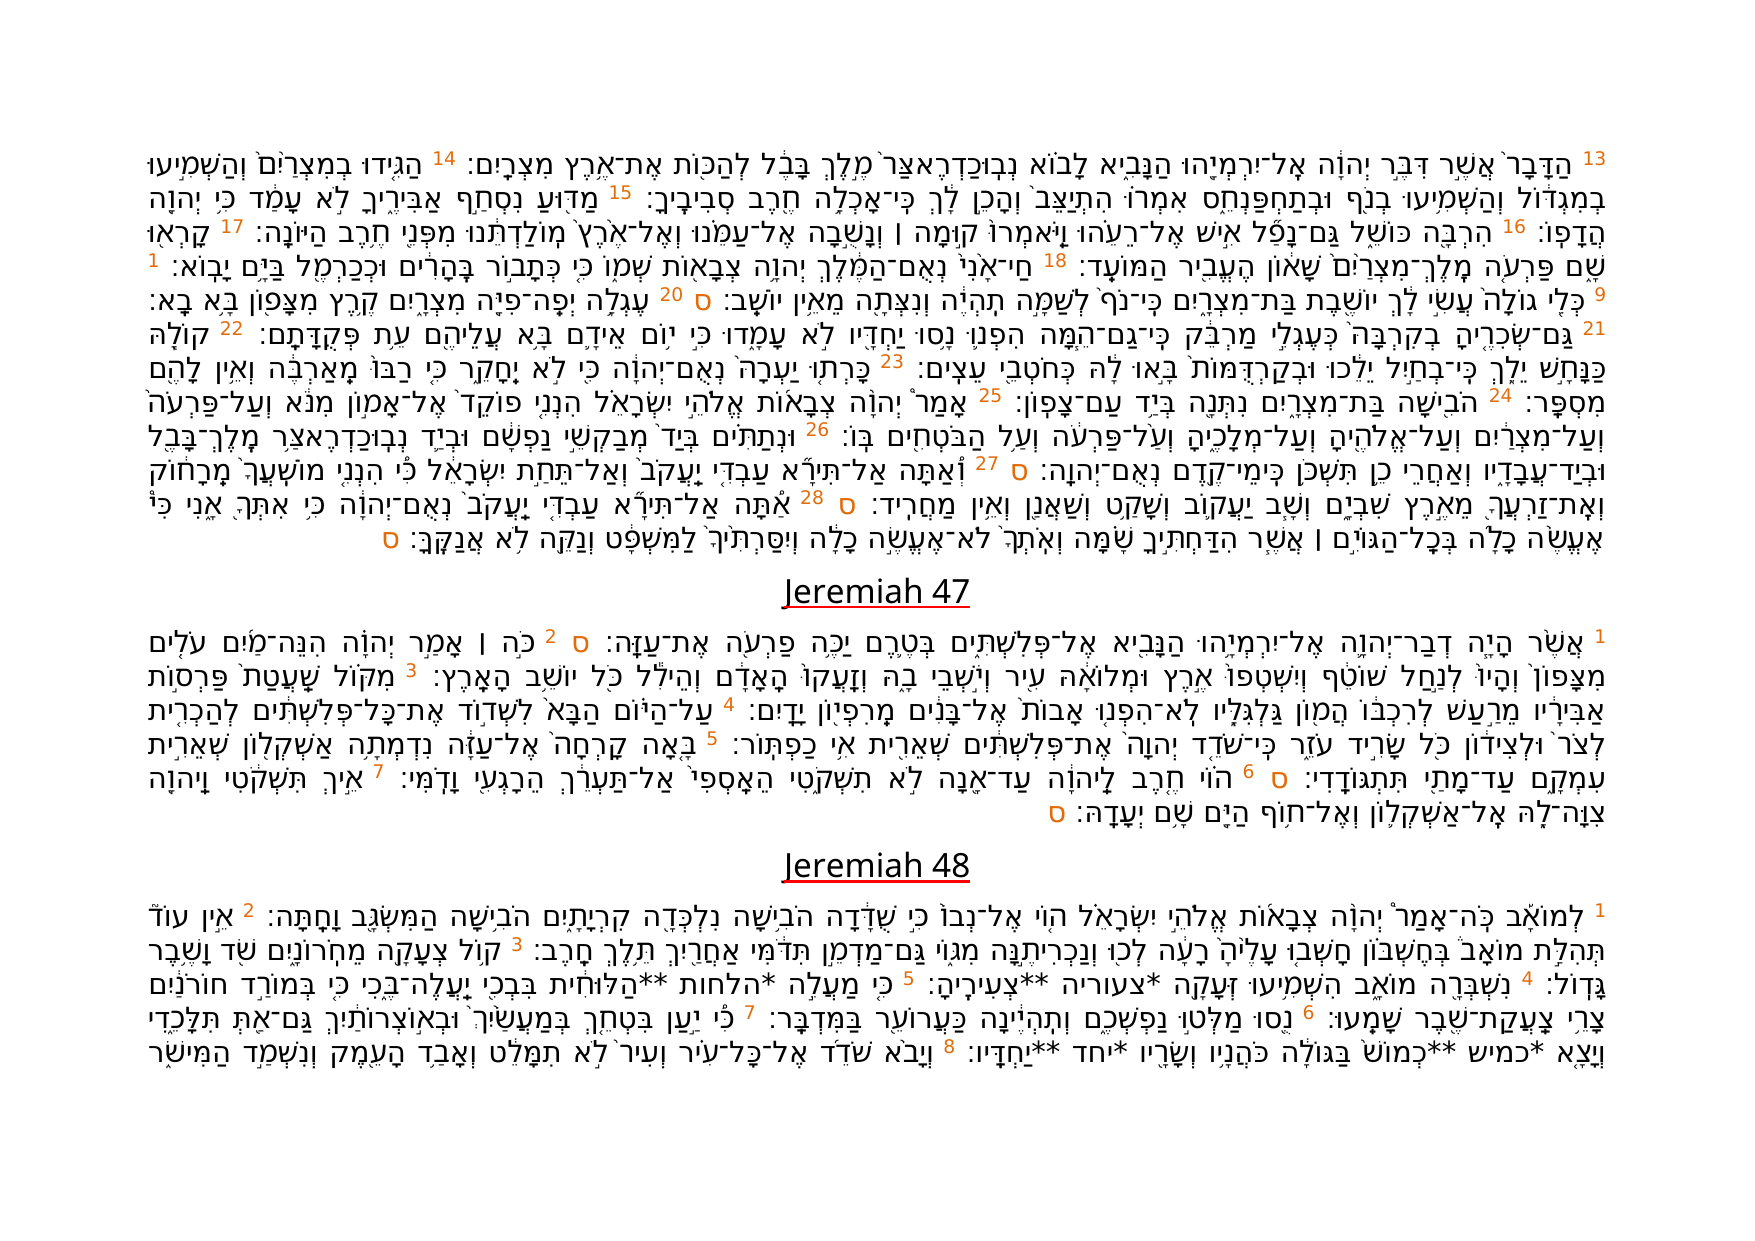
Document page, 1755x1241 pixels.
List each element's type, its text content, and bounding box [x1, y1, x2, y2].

text 1 אֲשֶׁ֨ר הָיָ֧ה דְבַר־יְהוָ֛ה אֶל־יִרְמְיָ֥הוּ הַנָּבִ֖יא אֶל־פְּלִשְׁתִּ֑ים בְּטֶ֛רֶם יַכֶּ֥ה פַרְעֹ֖ה אֶת־עַזָּֽה׃ ס 2 כֹּ֣ה ׀ אָמַ֣ר יְהוָ֗ה הִנֵּה־מַ֜יִם עֹלִ֤ים מִצָּפוֹן֙ וְהָיוּ֙ לְנַ֣חַל שׁוֹטֵ֔ף וְיִ‬‏שְׁטְפוּ֙ אֶ֣רֶץ וּמְלוֹאָ֔הּ עִ֖יר וְיֹ֣שְׁבֵי בָ֑הּ וְזָֽעֲקוּ֙ הָֽאָדָ֔ם וְהֵילִ֕ל כֹּ֖ל יוֹשֵׁ֥ב הָאָֽרֶץ׃ ‬‬‬‬‬‬3 מִקּ֗וֹל שַֽׁעֲטַת֙ פַּרְס֣וֹת אַבִּירָ֔יו מֵרַ֣עַשׁ לְרִכְבּ֔וֹ הֲמ֖וֹן גַּלְגִּלָּ֑יו לֹֽא־הִפְנ֤וּ אָבוֹת֙ אֶל־בָּנִ֔ים מֵֽרִפְי֖וֹן יָדָֽיִם׃ ‬‬‬‬4 עַל־הַיּ֗וֹם הַבָּא֙ לִשְׁד֣וֹד אֶת־כָּל־פְּלִשְׁתִּ֔ים לְהַכְרִ֤ית לְצֹר֙ וּלְצִיד֔וֹן כֹּ֖ל שָׂרִ֣יד עֹזֵ֑ר כִּֽי־שֹׁדֵ֤ד יְהוָה֙ אֶת־פְּלִשְׁתִּ֔ים שְׁאֵרִ֖ית אִ֥י כַפְתּֽוֹר׃ ‬‬‬‬5 בָּ֤אָה קָרְחָה֙ אֶל־עַזָּ֔ה נִדְמְתָ֥ה אַשְׁקְל֖וֹן שְׁאֵרִ֣ית עִמְקָ֑ם עַד־מָתַ֖י תִּתְגּוֹדָֽדִי׃ ס ‬‬‬‬6 ה֗וֹי חֶ֚רֶב לַֽיהוָ֔ה עַד־אָ֖נָה לֹ֣א תִשְׁקֹ֑טִי הֵאָֽסְפִי֙ אַל־תַּעְרֵ֔ךְ הֵרָגְעִ֖י וָדֹֽמִּי׃ ‬‬‬‬7 אֵ֣יךְ תִּשְׁקֹ֔טִי וַֽיהוָ֖ה צִוָּה־לָ֑הּ אֶֽל־אַשְׁקְל֛וֹן וְאֶל־ח֥וֹף הַיָּ֖ם שָׁ֥ם יְעָדָֽהּ׃ ס ‬‬‬‬‬‬‬‬‬‬ [148, 626, 1606, 829]
text Jeremiah 47 [148, 568, 1606, 613]
text Jeremiah 48 [148, 842, 1606, 887]
text 13 הַדָּבָר֙ אֲשֶׁ֣ר דִּבֶּ֣ר יְהוָ֔ה אֶֽל־יִרְמְיָ֖הוּ הַנָּבִ֑יא לָב֗וֹא נְבֽוּכַדְרֶאצַּר֙ מֶ֣לֶךְ בָּבֶ֔ל לְהַכּ֖וֹת אֶת־אֶ֥רֶץ מִצְרָֽיִם׃ ‬‬‬‬14 הַגִּ֤ידוּ בְמִצְרַ֙יִם֙ וְהַשְׁמִ֣יעוּ בְמִגְדּ֔וֹל וְהַשְׁמִ֥יעוּ בְנֹ֖ף וּבְתַחְפַּנְחֵ֑ס אִמְר֗וּ הִתְיַצֵּב֙ וְהָכֵ֣ן לָ֔ךְ כִּֽי־אָכְלָ֥ה חֶ֖רֶב סְבִיבֶֽיךָ׃ ‬‬‬‬15 מַדּ֖וּעַ נִסְחַ֣ף אַבִּירֶ֑יךָ לֹ֣א עָמַ֔ד כִּ֥י יְהוָ֖ה הֲדָפֽוֹ׃ ‬‬‬‬16 הִרְבָּ֖ה כּוֹשֵׁ֑ל גַּם־נָפַ֞ל אִ֣ישׁ אֶל־רֵעֵ֗הוּ וַיֹּֽאמְרוּ֙ ק֣וּמָה ׀ וְנָשֻׁ֣בָה אֶל־עַמֵּ֗נוּ וְאֶל־אֶ֙רֶץ֙ מֽוֹלַדְתֵּ֔נוּ מִפְּנֵ֖י חֶ֥רֶב הַיּוֹנָֽה׃ ‬‬‬‬17 קָרְא֖וּ שָׁ֑ם פַּרְעֹ֤ה מֶֽלֶךְ־מִצְרַ֙יִם֙ שָׁא֔וֹן הֶעֱבִ֖יר הַמּוֹעֵֽד׃ ‬‬‬‬18 חַי־אָ֙נִי֙ נְאֻם־הַמֶּ֔לֶךְ יְהוָ֥ה צְבָא֖וֹת שְׁמ֑וֹ כִּ֚י כְּתָב֣וֹר בֶּֽהָרִ֔ים וּכְכַרְמֶ֖ל בַּיָּ֥ם יָבֽוֹא׃ ‬‬‬‬19 כְּלֵ֤י גוֹלָה֙ עֲשִׂ֣י לָ֔ךְ יוֹשֶׁ֖בֶת בַּת־מִצְרָ֑יִם כִּֽי־נֹף֙ לְשַׁמָּ֣ה תִֽהְיֶ֔ה וְנִצְּתָ֖ה מֵאֵ֥ין יוֹשֵֽׁב׃ ס ‬‬‬‬20 עֶגְלָ֥ה יְפֵֽה־פִיָּ֖ה מִצְרָ֑יִם קֶ֥רֶץ מִצָּפ֖וֹן בָּ֥א בָֽא׃ ‬‬‬‬21 גַּם־שְׂכִרֶ֤יהָ בְקִרְבָּהּ֙ כְּעֶגְלֵ֣י מַרְבֵּ֔ק כִּֽי־גַם־הֵ֧מָּה הִפְנ֛וּ נָ֥סוּ יַחְדָּ֖יו לֹ֣א עָמָ֑דוּ כִּ֣י י֥וֹם אֵידָ֛ם בָּ֥א עֲלֵיהֶ֖ם עֵ֥ת פְּקֻדָּתָֽם׃ ‬‬‬‬22 קוֹלָ֖הּ כַּנָּחָ֣שׁ יֵלֵ֑ךְ כִּֽי־בְחַ֣יִל יֵלֵ֔כוּ וּבְקַרְדֻּמּוֹת֙ בָּ֣אוּ לָ֔הּ כְּחֹטְבֵ֖י עֵצִֽים׃ ‬‬‬‬23 כָּרְת֤וּ יַעְרָהּ֙ נְאֻם־יְהוָ֔ה כִּ֖י לֹ֣א יֵֽחָקֵ֑ר כִּ֤י רַבּוּ֙ מֵֽאַרְבֶּ֔ה וְאֵ֥ין לָהֶ֖ם מִסְפָּֽר׃ ‬‬‬‬24 הֹבִ֖ישָׁה בַּת־מִצְרָ֑יִם נִתְּנָ֖ה בְּיַ֥ד עַם־צָפֽוֹן׃ ‬‬‬‬25 אָמַר֩ יְהוָ֨ה צְבָא֜וֹת אֱלֹהֵ֣י יִשְׂרָאֵ֗ל הִנְנִ֤י פוֹקֵד֙ אֶל־אָמ֣וֹן מִנֹּ֔א וְעַל־פַּרְעֹה֙ וְעַל־מִצְרַ֔יִם וְעַל־אֱלֹהֶ֖יהָ וְעַל־מְלָכֶ֑יהָ וְעַ֨ל־פַּרְעֹ֔ה וְעַ֥ל הַבֹּטְחִ֖ים בּֽוֹ׃ ‬‬‬‬26 וּנְתַתִּ֗ים בְּיַד֙ מְבַקְשֵׁ֣י נַפְשָׁ֔ם וּבְיַ֛ד נְבֽוּכַדְרֶאצַּ֥ר מֶֽלֶךְ־בָּבֶ֖ל וּבְיַד־עֲבָדָ֑יו וְאַחֲרֵי כֵ֛ן תִּשְׁכֹּ֥ן כִּֽימֵי־קֶ֖דֶם נְאֻם־יְהוָֽה׃ ס ‬‬‬‬‬‬27 וְ֠אַתָּה אַל־תִּירָ֞א עַבְדִּ֤י יַֽעֲקֹב֙ וְאַל־תֵּחַ֣ת יִשְׂרָאֵ֔ל כִּ֠י הִנְנִ֤י מוֹשִֽׁעֲךָ֙ מֵֽרָח֔וֹק וְאֶֽת־זַרְעֲךָ֖ מֵאֶ֣רֶץ שִׁבְיָ֑ם וְשָׁ֧ב יַעֲק֛וֹב וְשָׁקַ֥ט וְשַׁאֲנַ֖ן וְאֵ֥ין מַחֲרִֽיד׃ ס ‬‬‬‬28 אַ֠תָּה אַל־תִּירָ֞א עַבְדִּ֤י יַֽעֲקֹב֙ נְאֻם־יְהוָ֔ה כִּ֥י אִתְּךָ֖ אָ֑נִי כִּי֩ אֶעֱשֶׂ֨ה כָלָ֜ה בְּכָֽל־הַגּוֹיִ֣ם ׀ אֲשֶׁ֧ר הִדַּחְתִּ֣יךָ שָׁ֗מָּה וְאֹֽתְךָ֙ לֹא־אֶעֱשֶׂ֣ה כָלָ֔ה וְיִסַּרְתִּ֙יךָ֙ לַמִּשְׁפָּ֔ט וְנַקֵּ֖ה לֹ֥א אֲנַקֶּֽךָּ׃ ס ‬‬‬‬‬‬‬‬‬‬‬‬‬‬‬‬‬‬‬‬ [148, 148, 1606, 555]
text 1 לְמוֹאָ֡ב כֹּֽה־אָמַר֩ יְהוָ֨ה צְבָא֜וֹת אֱלֹהֵ֣י יִשְׂרָאֵ֗ל ה֤וֹי אֶל־נְבוֹ֙ כִּ֣י שֻׁדָּ֔דָה הֹבִ֥ישָׁה נִלְכְּדָ֖ה קִרְיָתָ֑יִם הֹבִ֥ישָׁה הַמִּשְׂגָּ֖ב וָחָֽתָּה׃ 2 אֵ֣ין עוֹד֮ תְּהִלַּ֣ת מוֹאָב֒ בְּחֶשְׁבּ֗וֹן חָשְׁב֤וּ עָלֶ֙יהָ֙ רָעָ֔ה לְכ֖וּ וְנַכְרִיתֶ֣נָּה מִגּ֑וֹי גַּם־מַדְמֵ֣ן תִּדֹּ֔מִּי אַחֲרַ֖יִךְ תֵּ֥לֶךְ חָֽרֶב׃ ‬‬‬‬3 ק֥וֹל צְעָקָ֖ה מֵחֹֽרוֹנָ֑יִם שֹׁ֖ד וָשֶׁ֥בֶר גָּדֽוֹל׃ ‬‬‬‬4 נִשְׁבְּרָ֖ה מוֹאָ֑ב הִשְׁמִ֥יעוּ זְּעָקָ֖ה *צעוריה **צְעִירֶֽיהָ׃ ‬‬‬‬5 כִּ֚י מַעֲלֵ֣ה *הלחות **הַלּוּחִ֔ית בִּבְכִ֖י יַֽעֲלֶה־בֶּ֑כִי כִּ֚י בְּמוֹרַ֣ד חוֹרֹנַ֔יִם צָרֵ֥י צַֽעֲקַת־שֶׁ֖בֶר שָׁמֵֽעוּ׃ ‬‬‬‬6 נֻ֖סוּ מַלְּט֣וּ נַפְשְׁכֶ֑ם וְתִֽהְיֶ֔ינָה כַּעֲרוֹעֵ֖ר בַּמִּדְבָּֽר׃ ‬‬‬‬7 כִּ֠י יַ֣עַן בִּטְחֵ֤ךְ בְּמַעֲשַׂ֙יִךְ֙ וּבְא֣וֹצְרוֹתַ֔יִךְ גַּם־אַ֖תְּ תִּלָּכֵ֑דִי וְיָצָ֤א *כמיש **כְמוֹשׁ֙ בַּגּוֹלָ֔ה כֹּהֲנָ֥יו וְשָׂרָ֖יו *יחד **יַחְדָּֽיו׃ ‬‬‬‬8 וְיָבֹ֨א שֹׁדֵ֜ד אֶל־כָּל־עִ֗יר וְעִיר֙ לֹ֣א תִמָּלֵ֔ט וְאָבַ֥ד הָעֵ֖מֶק וְנִשְׁמַ֣ד הַמִּישֹׁ֑ר אֲשֶׁ֖ר אָמַ֥ר יְהוָֽה׃ ‬‬‬‬9 תְּנוּ־צִ֣יץ לְמוֹאָ֔ב כִּ֥י נָצֹ֖א תֵּצֵ֑א וְעָרֶ֙יהָ֙ לְשַׁמָּ֣ה תִֽהְיֶ֔ינָה מֵאֵ֥ין יוֹשֵׁ֖ב בָּהֵֽן׃ ‬‬‬‬10 אָר֗וּר עֹשֶׂ֛ה מְלֶ֥אכֶת יְהוָ֖ה רְמִיָּ֑ה וְאָר֕וּר מֹנֵ֥עַ חַרְבּ֖וֹ מִדָּֽם׃ ‬‬‬‬11 שַׁאֲנַ֨ן מוֹאָ֜ב מִנְּעוּרָ֗יו וְשֹׁקֵ֥ט הוּא֙ אֶל־שְׁמָרָ֔יו וְלֹֽא־הוּרַ֤ק מִכְּלִי֙ אֶל־כֶּ֔לִי וּבַגּוֹלָ֖ה לֹ֣א הָלָ֑ךְ עַל־כֵּ֗ן עָמַ֤ד טַעְמוֹ֙ בּ֔וֹ וְרֵיח֖וֹ לֹ֥א נָמָֽר׃ ס ‬‬‬‬12 לָכֵ֞ן הִנֵּ֖ה־יָמִ֤ים בָּאִים֙ נְאֻם־יְהוָ֔ה וְשִׁלַּחְתִּי־ל֥וֹ צֹעִ֖ים וְצֵעֻ֑הוּ וְכֵלָ֣יו יָרִ֔יקוּ וְנִבְלֵיהֶ֖ם יְנַפֵּֽצוּ׃ ‬‬‬‬13 וּבֹ֥שׁ מוֹאָ֖ב מִכְּמ֑וֹשׁ כַּאֲשֶׁר־בֹּ֙שׁוּ֙ בֵּ֣ית יִשְׂרָאֵ֔ל מִבֵּ֥ית אֵ֖ל מִבְטֶחָֽם׃ ‬‬‬‬14 אֵ֚יךְ תֹּֽאמְר֔וּ גִּבּוֹרִ֖ים אֲנָ֑חְנוּ וְאַנְשֵׁי־חַ֖יִל לַמִּלְחָמָֽה׃ ‬‬‬‬15 שֻׁדַּ֤ד מוֹאָב֙ וְעָרֶ֣יהָ עָלָ֔ה וּמִבְחַ֥ר בַּֽחוּרָ֖יו יָרְד֣וּ לַטָּ֑בַח נְאֻ֨ם־הַמֶּ֔לֶךְ יְהוָ֥ה צְבָא֖וֹת שְׁמֽוֹ׃ ‬‬‬‬16 קָר֥וֹב אֵיד־מוֹאָ֖ב לָב֑וֹא וְרָ֣עָת֔וֹ מִהֲרָ֖ה מְאֹֽד׃ ‬‬‬‬17 נֻ֤דוּ לוֹ֙ כָּל־סְבִיבָ֔יו וְכֹ֖ל יֹדְעֵ֣י שְׁמ֑וֹ אִמְר֗וּ אֵיכָ֤ה נִשְׁבַּר֙ מַטֵּה־עֹ֔ז מַקֵּ֖ל תִּפְאָרָֽה׃ ‬‬‬‬18 רְדִ֤י מִכָּבוֹד֙ *ישבי **וּשְׁבִ֣י בַצָּמָ֔א יֹשֶׁ֖בֶת בַּת־דִּיב֑וֹן כִּֽי־שֹׁדֵ֤ד מוֹאָב֙ עָ֣לָה בָ֔ךְ שִׁחֵ֖ת מִבְצָרָֽיִךְ׃ ‬‬‬‬19 אֶל־דֶּ֛רֶךְ עִמְדִ֥י וְצַפִּ֖י יוֹשֶׁ֣בֶת עֲרוֹעֵ֑ר שַׁאֲלִי־נָ֣ס וְנִמְלָ֔טָה אִמְרִ֖י מַה־נִּֽהְיָֽתָה׃ ‬‬‬‬20 הֹבִ֥ישׁ מוֹאָ֛ב כִּֽי־חַ֖תָּה *הילילי **הֵילִ֣ילוּ ׀ *וזעקי **וּֽזְעָ֑קוּ הַגִּ֣ידוּ בְאַרְנ֔וֹן כִּ֥י שֻׁדַּ֖ד מוֹאָֽב׃ ‬‬‬‬21 וּמִשְׁפָּ֥ט בָּ֖א אֶל־אֶ֣רֶץ הַמִּישֹׁ֑ר אֶל־חֹל֥וֹן וְאֶל־יַ֖הְצָה וְעַל־*מופעת **מֵיפָֽעַת׃ ‬‬‬‬22 וְעַל־דִּיב֣וֹן וְעַל־נְב֔וֹ וְעַל־בֵּ֖ית דִּבְלָתָֽיִם׃ ‬‬‬‬23 וְעַ֧ל קִרְיָתַ֛יִם וְעַל־בֵּ֥ית גָּמ֖וּל וְעַל־בֵּ֥ית מְעֽוֹן׃ ‬‬‬‬24 וְעַל־קְרִיּ֖וֹת וְעַל־בָּצְרָ֑ה וְעַ֗ל כָּל־עָרֵי֙ אֶ֣רֶץ מוֹאָ֔ב הָרְחֹק֖וֹת וְהַקְּרֹבֽוֹת׃ ‬‬‬‬25 נִגְדְּעָה֙ קֶ֣רֶן מוֹאָ֔ב וּזְרֹע֖וֹ נִשְׁבָּ֑רָה נְאֻ֖ם יְהוָֽה׃ ‬‬‬‬26 הַשְׁכִּירֻ֕הוּ כִּ֥י עַל־יְהוָ֖ה הִגְדִּ֑יל וְסָפַ֤ק מוֹאָב֙ בְּקִיא֔וֹ וְהָיָ֥ה לִשְׂחֹ֖ק גַּם־הֽוּא׃ ‬‬‬‬27 וְאִ֣ם ׀ ל֣וֹא הַשְּׂחֹ֗ק הָיָ֤ה לְךָ֙ יִשְׂרָאֵ֔ל אִם־בְּגַנָּבִ֖ים *נמצאה **נִמְצָ֑א כִּֽי־מִדֵּ֧י דְבָרֶ֛יךָ בּ֖וֹ תִּתְנוֹדָֽד׃ ‬‬‬‬28 עִזְב֤וּ עָרִים֙ וְשִׁכְנ֣וּ בַסֶּ֔לַע יֹשְׁבֵ֖י מוֹאָ֑ב וִֽהְי֣וּ כְיוֹנָ֔ה תְּקַנֵּ֖ן בְּעֶבְרֵ֥י פִי־פָֽחַת׃ ‬‬‬‬29 שָׁמַ֥עְנוּ גְאוֹן־מוֹאָ֖ב גֵּאֶ֣ה מְאֹ֑ד גָּבְה֧וֹ וּגְאוֹנ֛וֹ וְגַאֲוָת֖וֹ וְרֻ֥ם לִבּֽוֹ׃ ‬‬‬‬30 אֲנִ֤י יָדַ֙עְתִּי֙ נְאֻם־יְהוָ֔ה עֶבְרָת֖וֹ וְלֹא־כֵ֑ן בַּדָּ֖יו לֹא־כֵ֥ן עָשֽׂוּ׃ ‬‬‬‬31 עַל־כֵּן֙ עַל־מוֹאָ֣ב אֲיֵלִ֔יל וּלְמוֹאָ֥ב כֻּלֹּ֖ה אֶזְעָ֑ק אֶל־אַנְשֵׁ֥י קִֽיר־חֶ֖רֶשׂ יֶהְגֶּֽה׃ ‬‬‬‬32 מִבְּכִ֨י יַעְזֵ֤ר אֶבְכֶּה־לָּךְ֙ הַגֶּ֣פֶן שִׂבְמָ֔ה נְטִֽישֹׁתַ֙יִךְ֙ עָ֣בְרוּ יָ֔ם עַ֛ד יָ֥ם יַעְזֵ֖ר נָגָ֑עוּ עַל־קֵיצֵ֥ךְ וְעַל־בְּצִירֵ֖ךְ שֹׁדֵ֥ד נָפָֽל׃ ‬‬‬‬33 וְנֶאֶסְפָ֨ה שִׂמְחָ֥ה וָגִ֛יל מִכַּרְמֶ֖ל וּמֵאֶ֣רֶץ מוֹאָ֑ב וְיַ֙יִן֙ מִיקָבִ֣ים הִשְׁבַּ֔תִּי לֹֽא־יִדְרֹ֣ךְ הֵידָ֔ד הֵידָ֖ד לֹ֥א הֵידָֽד׃ ‬‬‬‬34 מִזַּעֲקַ֨ת חֶשְׁבּ֜וֹן עַד־אֶלְעָלֵ֗ה עַד־יַ֙הַץ֙ נָתְנ֣וּ קוֹלָ֔ם מִצֹּ֙עַר֙ עַד־חֹ֣רֹנַ֔יִם עֶגְלַ֖ת שְׁלִֽשִׁיָּ֑ה כִּ֚י גַּם־מֵ֣י נִמְרִ֔ים לִמְשַׁמּ֖וֹת יִהְיֽוּ׃ ‬‬‬‬35 וְהִשְׁבַּתִּ֥י לְמוֹאָ֖ב נְאֻם־יְהוָ֑ה מַעֲלֶ֣ה בָמָ֔ה וּמַקְטִ֖יר לֵאלֹהָֽיו׃ ‬‬‬‬36 עַל־כֵּ֞ן לִבִּ֤י לְמוֹאָב֙ כַּחֲלִלִ֣ים יֶהֱמֶ֔ה וְלִבִּי֙ אֶל־אַנְשֵׁ֣י קִֽיר־חֶ֔רֶשׂ כַּחֲלִילִ֖ים יֶהֱמֶ֑ה עַל־כֵּ֛ן יִתְרַ֥ת עָשָׂ֖ה אָבָֽדוּ׃ ‬‬‬‬37 כִּ֤י כָל־רֹאשׁ֙ קָרְחָ֔ה וְכָל־זָקָ֖ן גְּרֻעָ֑ה עַ֤ל כָּל־יָדַ֙יִם֙ גְּדֻדֹ֔ת וְעַל־מָתְנַ֖יִם שָֽׂק׃ ‬‬‬‬38 עַ֣ל כָּל־גַּגּ֥וֹת מוֹאָ֛ב וּבִרְחֹבֹתֶ֖יהָ כֻּלֹּ֣ה מִסְפֵּ֑ד כִּֽי־שָׁבַ֣רְתִּי אֶת־מוֹאָ֗ב כִּכְלִ֛י אֵֽין־חֵ֥פֶץ בּ֖וֹ נְאֻם־יְהוָֽה׃ ‬‬‬‬39 אֵ֥יךְ חַ֙תָּה֙ הֵילִ֔ילוּ אֵ֛יךְ הִפְנָה־עֹ֥רֶף מוֹאָ֖ב בּ֑וֹשׁ וְהָיָ֥ה מוֹאָ֛ב לִשְׂחֹ֥ק וְלִמְחִתָּ֖ה לְכָל־סְבִיבָֽיו׃ ס ‬‬‬‬40 כִּי־כֹה֙ אָמַ֣ר יְהוָ֔ה הִנֵּ֥ה כַנֶּ֖שֶׁר יִדְאֶ֑ה וּפָרַ֥שׂ כְּנָפָ֖יו אֶל־מוֹאָֽב׃ ‬‬‬‬41 נִלְכְּדָה֙ הַקְּרִיּ֔וֹת וְהַמְּצָד֖וֹת נִתְפָּ֑שָׂה וְֽ֠הָיָה לֵ֞ב גִּבּוֹרֵ֤י מוֹאָב֙ בַּיּ֣וֹם הַה֔וּא כְּלֵ֖ב אִשָּׁ֥ה מְצֵרָֽה׃ ‬‬‬‬42 וְנִשְׁמַ֥ד מוֹאָ֖ב מֵעָ֑ם כִּ֥י עַל־יְהוָ֖ה הִגְדִּֽיל׃ ‬‬‬‬43 פַּ֥חַד וָפַ֖חַת וָפָ֑ח עָלֶ֛יךָ יוֹשֵׁ֥ב מוֹאָ֖ב נְאֻם־יְהוָֽה׃ ‬‬‬‬44 *הניס **הַנָּ֞ס מִפְּנֵ֤י הַפַּ֙חַד֙ יִפֹּ֣ל אֶל־הַפַּ֔חַת וְהָֽעֹלֶה֙ מִן־הַפַּ֔חַת יִלָּכֵ֖ד בַּפָּ֑ח כִּֽי־אָבִ֨יא אֵלֶ֧יהָ אֶל־מוֹאָ֛ב שְׁנַ֥ת פְּקֻדָּתָ֖ם נְאֻם־יְהוָֽה׃ ‬‬‬‬45 בְּצֵ֥ל חֶשְׁבּ֛וֹן עָמְד֖וּ מִכֹּ֣חַ נָסִ֑ים כִּֽי־אֵ֞שׁ יָצָ֣א מֵחֶשְׁבּ֗וֹן וְלֶֽהָבָה֙ מִבֵּ֣ין סִיח֔וֹן וַתֹּ֙אכַל֙ פְּאַ֣ת מוֹאָ֔ב וְקָדְקֹ֖ד בְּנֵ֥י שָׁאֽוֹן׃ ‬‬‬‬46 אוֹי־לְךָ֣ מוֹאָ֔ב אָבַ֖ד עַם־כְּמ֑וֹשׁ כִּֽי־לֻקְּח֤וּ בָנֶ֙יךָ֙ בַּשֶּׁ֔בִי וּבְנֹתֶ֖יךָ בַּשִּׁבְיָֽה׃ ‬‬‬‬47 וְשַׁבְתִּ֧י שְׁבוּת־מוֹאָ֛ב בְּאַחֲרִ֥ית הַיָּמִ֖ים נְאֻם־יְהוָ֑ה עַד־הֵ֖נָּה מִשְׁפַּ֥ט מוֹאָֽב׃ ס ‬‬‬‬‬‬‬‬‬‬‬‬‬‬‬‬‬‬‬‬‬‬‬‬‬‬‬‬‬‬‬‬‬‬‬‬‬‬‬‬‬‬‬‬‬‬‬‬‬‬ [148, 900, 1606, 1069]
